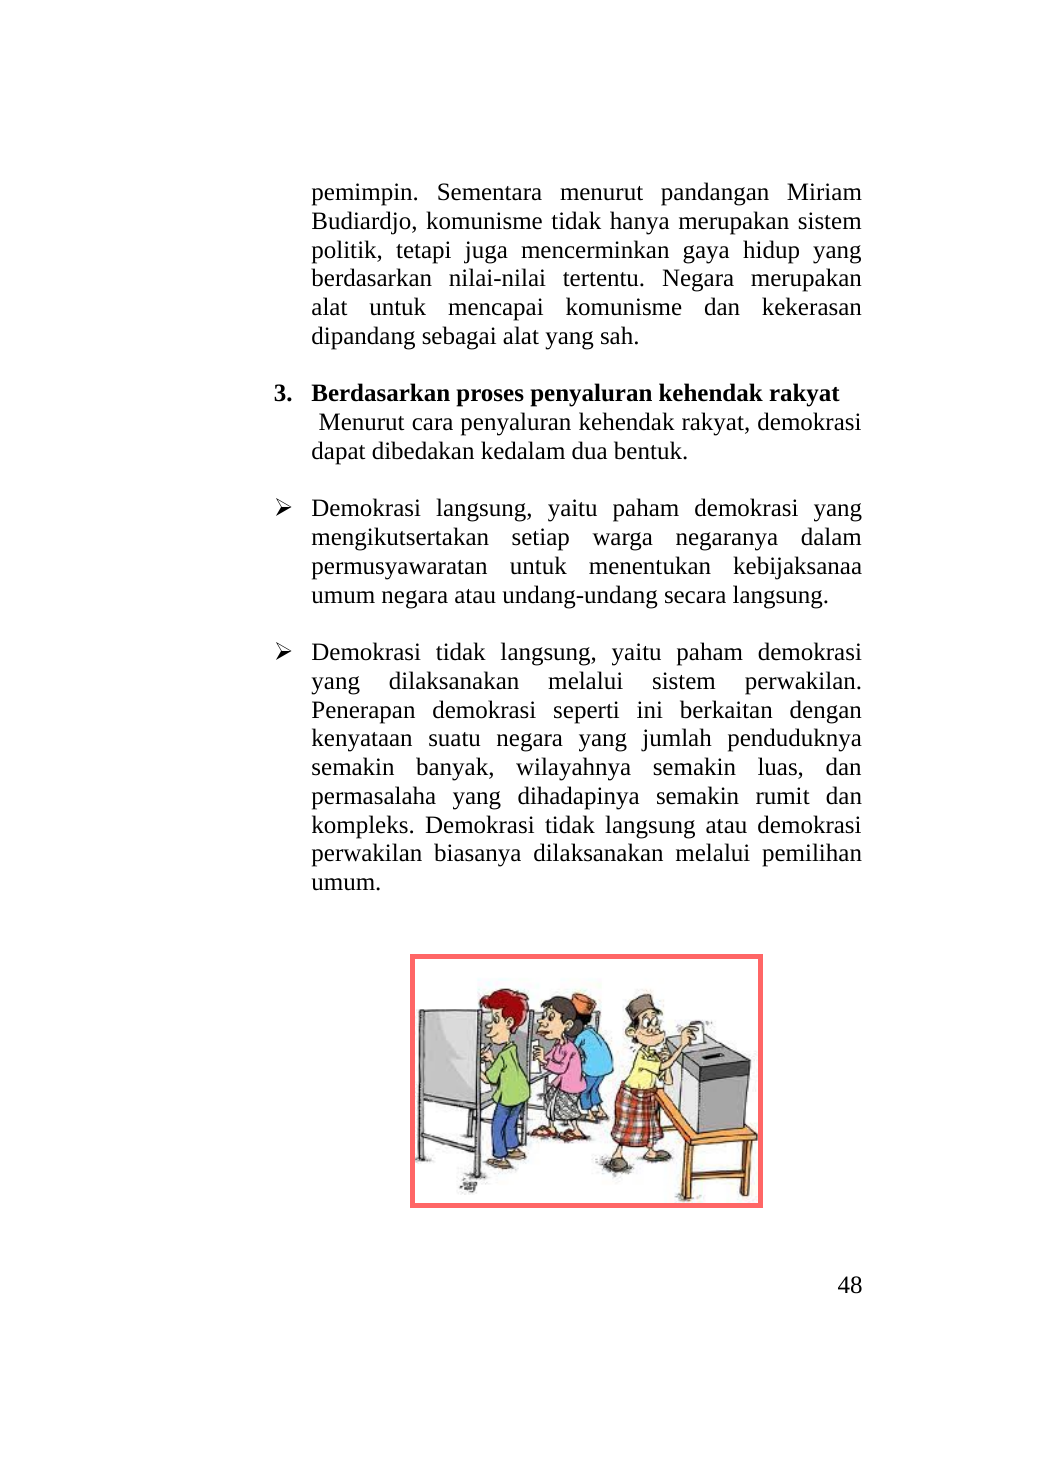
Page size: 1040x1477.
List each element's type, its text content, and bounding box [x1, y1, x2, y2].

list pemimpin. Sementara menurut pandangan Miriam Budiardjo, komunisme tidak hanya merupakan sistem politik, tetapi juga mencerminkan gaya hidup yang berdasarkan nilai-nilai tertentu. Negara merupakan alat untuk mencapai komunisme dan kekerasan dipandang sebagai alat yang sah. [274, 177, 862, 350]
picture [415, 959, 758, 1203]
list Menurut cara penyaluran kehendak rakyat, demokrasi dapat dibedakan kedalam dua bentuk. [274, 407, 862, 465]
list Demokrasi tidak langsung, yaitu paham demokrasi yang dilaksanakan melalui sistem perwakilan. Penerapan demokrasi seperti ini berkaitan dengan kenyataan suatu negara yang jumlah penduduknya semakin banyak, wilayahnya semakin luas, dan permasalaha yang dihadapinya semakin rumit dan kompleks. Demokrasi tidak langsung atau demokrasi perwakilan biasanya dilaksanakan melalui pemilihan umum. [274, 637, 862, 896]
list Demokrasi langsung, yaitu paham demokrasi yang mengikutsertakan setiap warga negaranya dalam permusyawaratan untuk menentukan kebijaksanaa umum negara atau undang-undang secara langsung. [274, 493, 862, 608]
list Berdasarkan proses penyaluran kehendak rakyat [274, 378, 862, 407]
